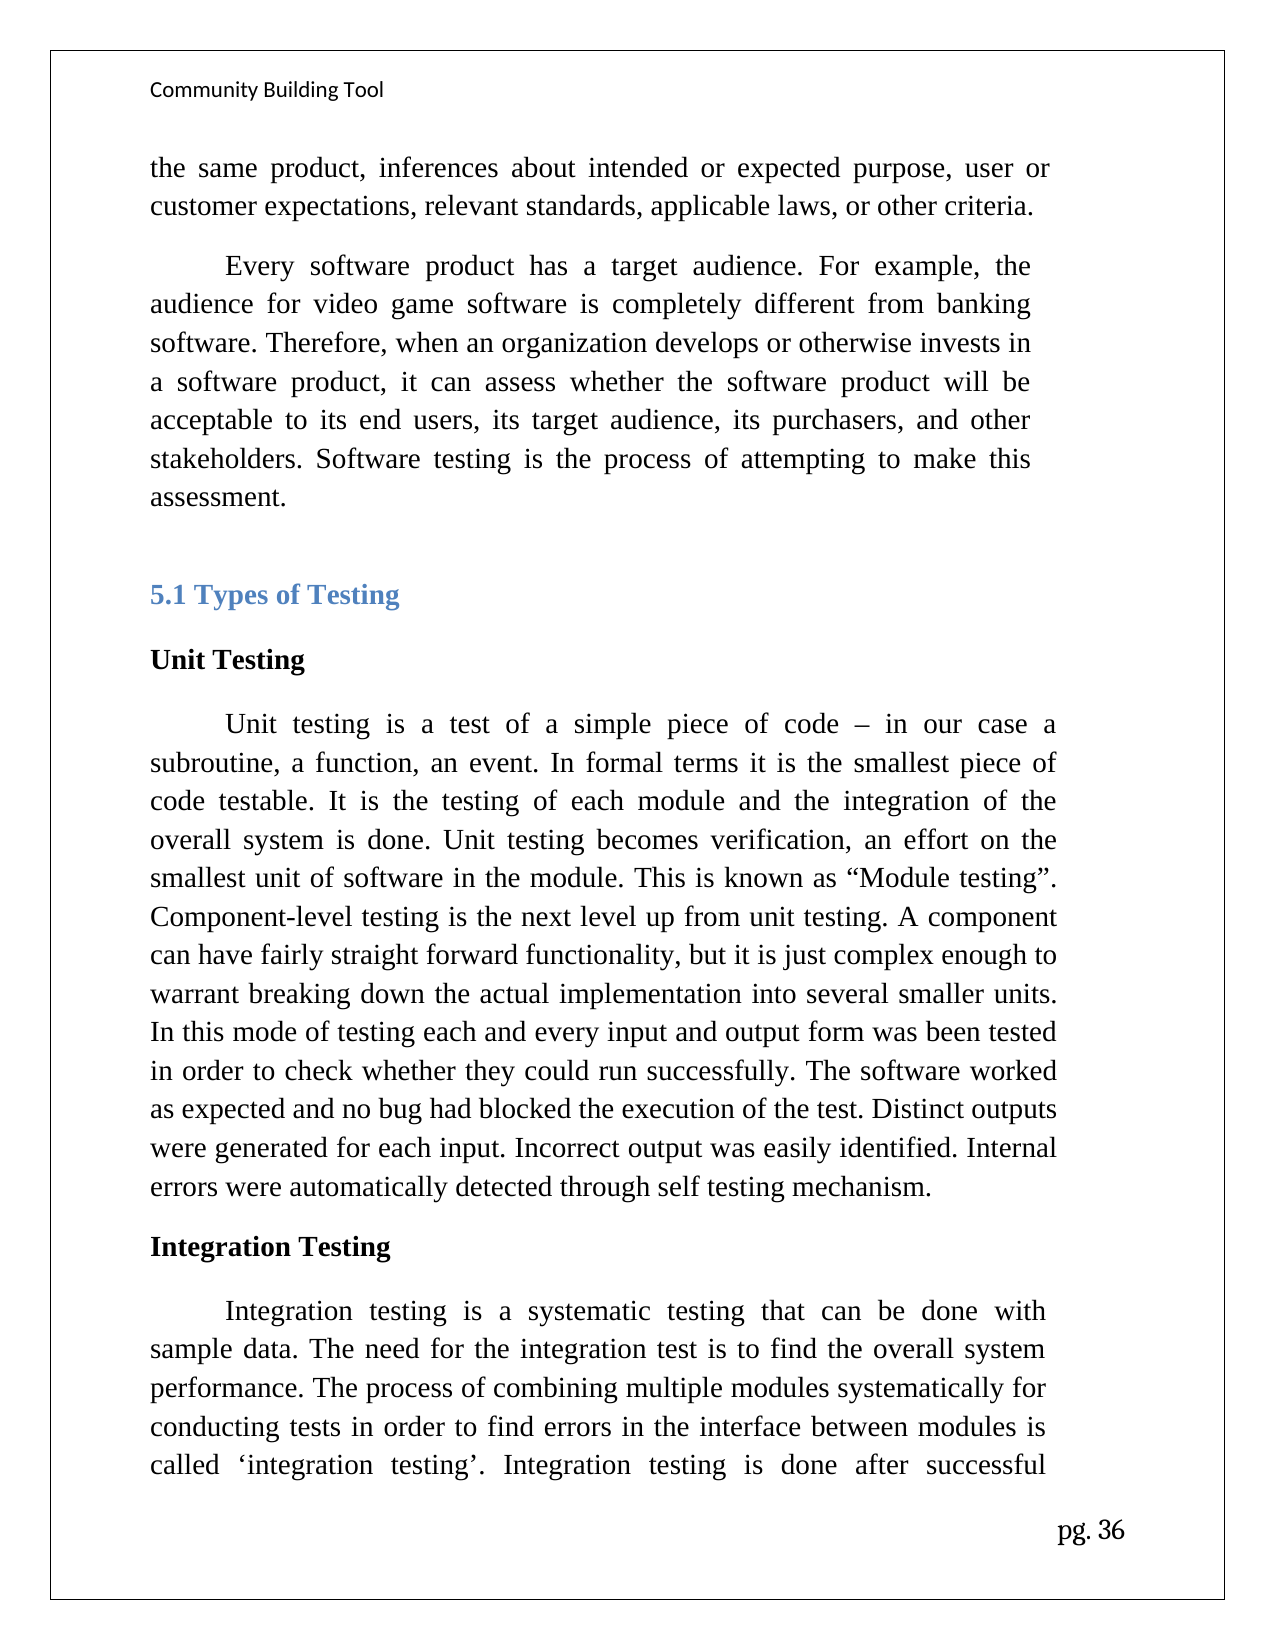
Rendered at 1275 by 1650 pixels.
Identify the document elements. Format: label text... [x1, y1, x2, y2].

text Integration testing is a systematic testing that can be done with sample data. The need for the integration test is to find the overall system performance. The process of combining multiple modules systematically for conducting tests in order to find errors in the interface between modules is called ‘integration testing’. Integration testing is done after successful [150, 1293, 1047, 1481]
text the same product, inferences about intended or expected purpose, user or customer expectations, relevant standards, applicable laws, or other criteria. [150, 150, 1051, 222]
subtitle Integration Testing [150, 1229, 1125, 1262]
subtitle Unit Testing [150, 642, 1125, 675]
text Every software product has a target audience. For example, the audience for video game software is completely different from banking software. Therefore, when an organization develops or otherwise invests in a software product, it can assess whether the software product will be acceptable to its end users, its target audience, its purchasers, and other stakeholders. Software testing is the process of attempting to make this assessment. [150, 248, 1032, 513]
text Unit testing is a test of a simple piece of code – in our case a subroutine, a function, an event. In formal terms it is the smallest piece of code testable. It is the testing of each module and the integration of the overall system is done. Unit testing becomes verification, an effort on the smallest unit of software in the module. This is known as “Module testing”. Component-level testing is the next level up from unit testing. A component can have fairly straight forward functionality, but it is just complex enough to warrant breaking down the actual implementation into several smaller units. In this mode of testing each and every input and output form was been tested in order to check whether they could run successfully. The software worked as expected and no bug had blocked the execution of the test. Distinct outputs were generated for each input. Incorrect output was easily identified. Internal errors were automatically detected through self testing mechanism. [150, 706, 1058, 1202]
subtitle 5.1 Types of Testing [150, 577, 1125, 611]
